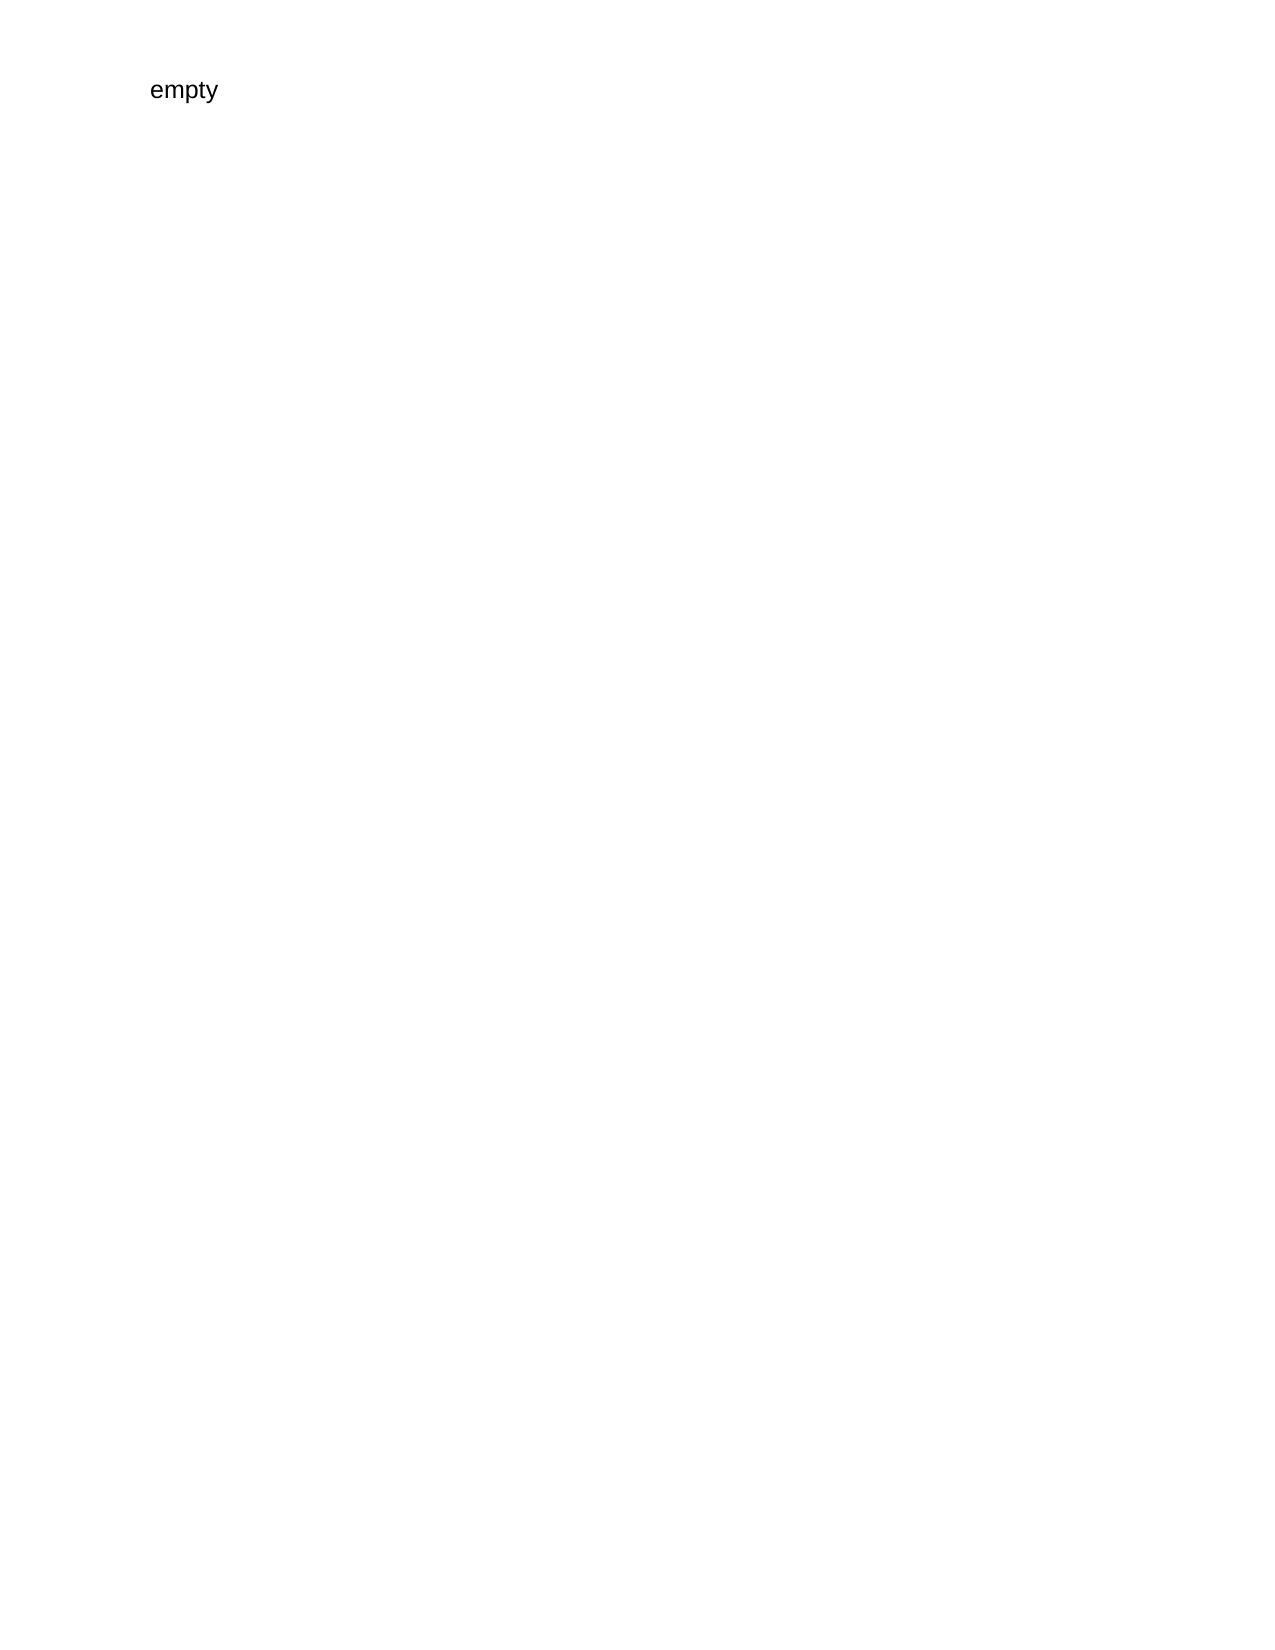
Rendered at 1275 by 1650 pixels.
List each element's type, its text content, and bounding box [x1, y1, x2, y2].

text empty [150, 75, 1125, 104]
